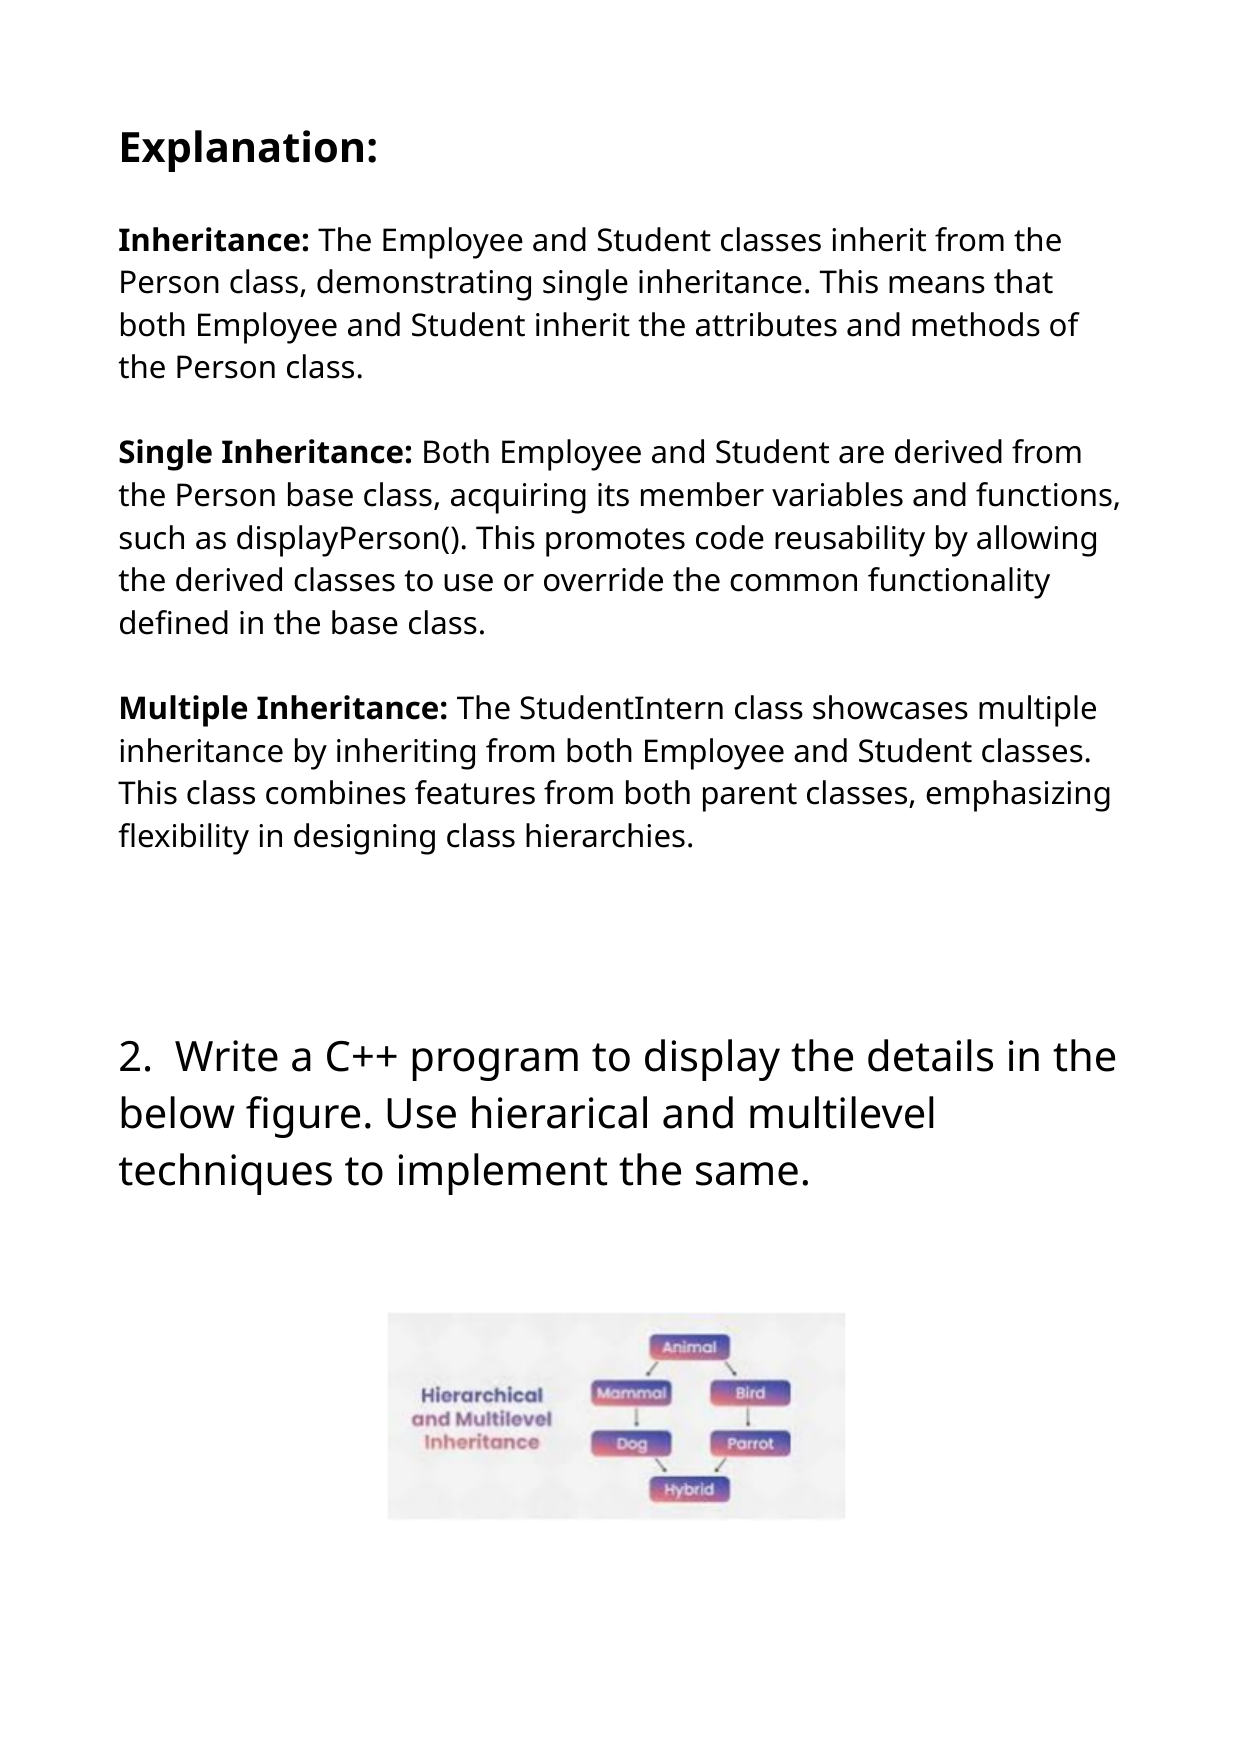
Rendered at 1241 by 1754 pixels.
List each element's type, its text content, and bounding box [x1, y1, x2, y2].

text Explanation: [118, 118, 1122, 175]
text 2. Write a C++ program to display the details in the below figure. Use hierarical and multilevel techniques to implement the same. [118, 1027, 1122, 1197]
text Multiple Inheritance: The StudentIntern class showcases multiple inheritance by inheriting from both Employee and Student classes. This class combines features from both parent classes, emphasizing flexibility in designing class hierarchies. [118, 686, 1122, 857]
text Inheritance: The Employee and Student classes inherit from the Person class, demonstrating single inheritance. This means that both Employee and Student inherit the attributes and methods of the Person class. [118, 217, 1122, 388]
picture [385, 1310, 855, 1521]
text Single Inheritance: Both Employee and Student are derived from the Person base class, acquiring its member variables and functions, such as displayPerson(). This promotes code reusability by allowing the derived classes to use or override the common functionality defined in the base class. [118, 431, 1122, 643]
